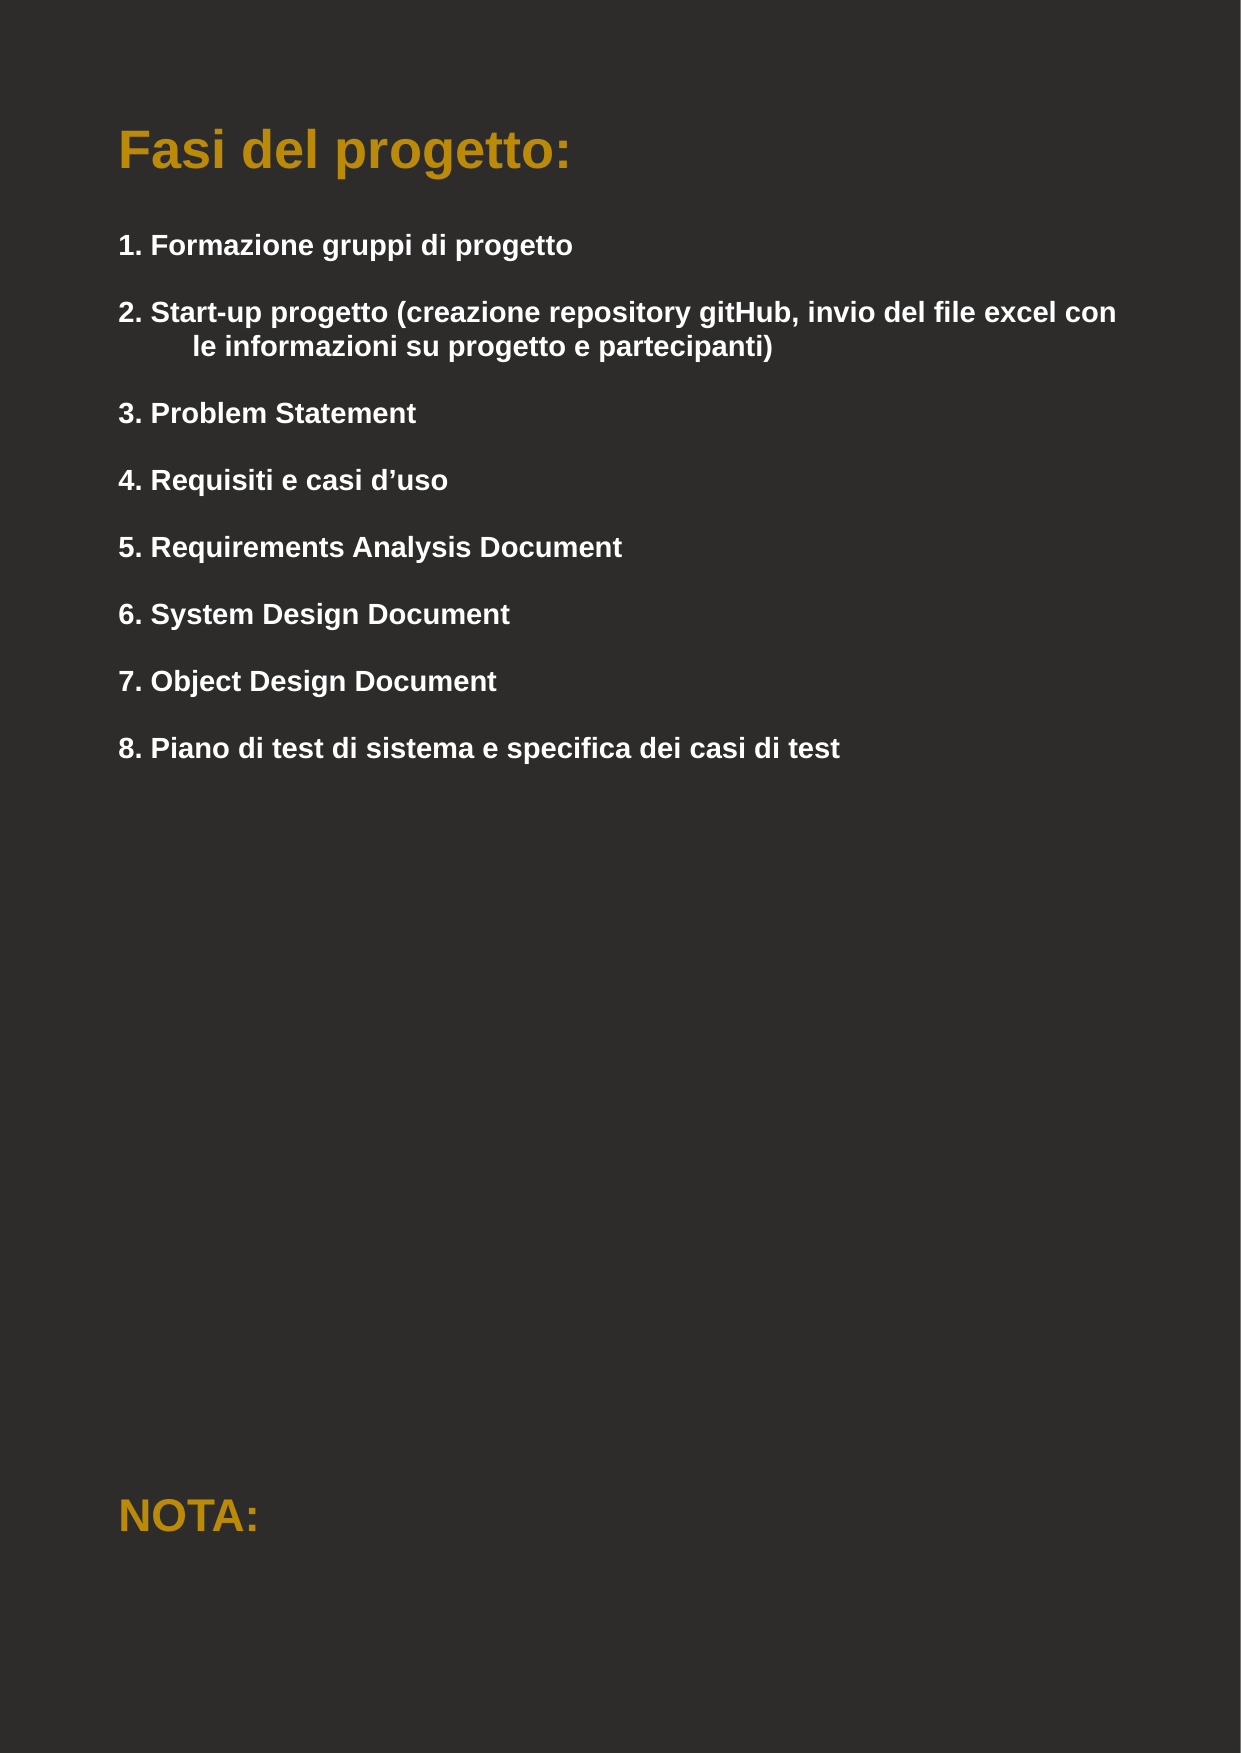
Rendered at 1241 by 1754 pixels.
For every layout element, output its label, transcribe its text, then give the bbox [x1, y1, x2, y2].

text 3. Problem Statement [118, 396, 1122, 429]
text 8. Piano di test di sistema e specifica dei casi di test [118, 731, 1122, 765]
text Fasi del progetto: [118, 118, 1122, 180]
text 6. System Design Document [118, 597, 1122, 631]
text 5. Requirements Analysis Document [118, 530, 1122, 564]
text 4. Requisiti e casi d’uso [118, 463, 1122, 497]
text 2. Start-up progetto (creazione repository gitHub, invio del file excel con le informazioni su progetto e partecipanti) [118, 295, 1122, 362]
text NOTA: [118, 1489, 1122, 1541]
text 7. Object Design Document [118, 664, 1122, 698]
text 1. Formazione gruppi di progetto [118, 228, 1122, 262]
